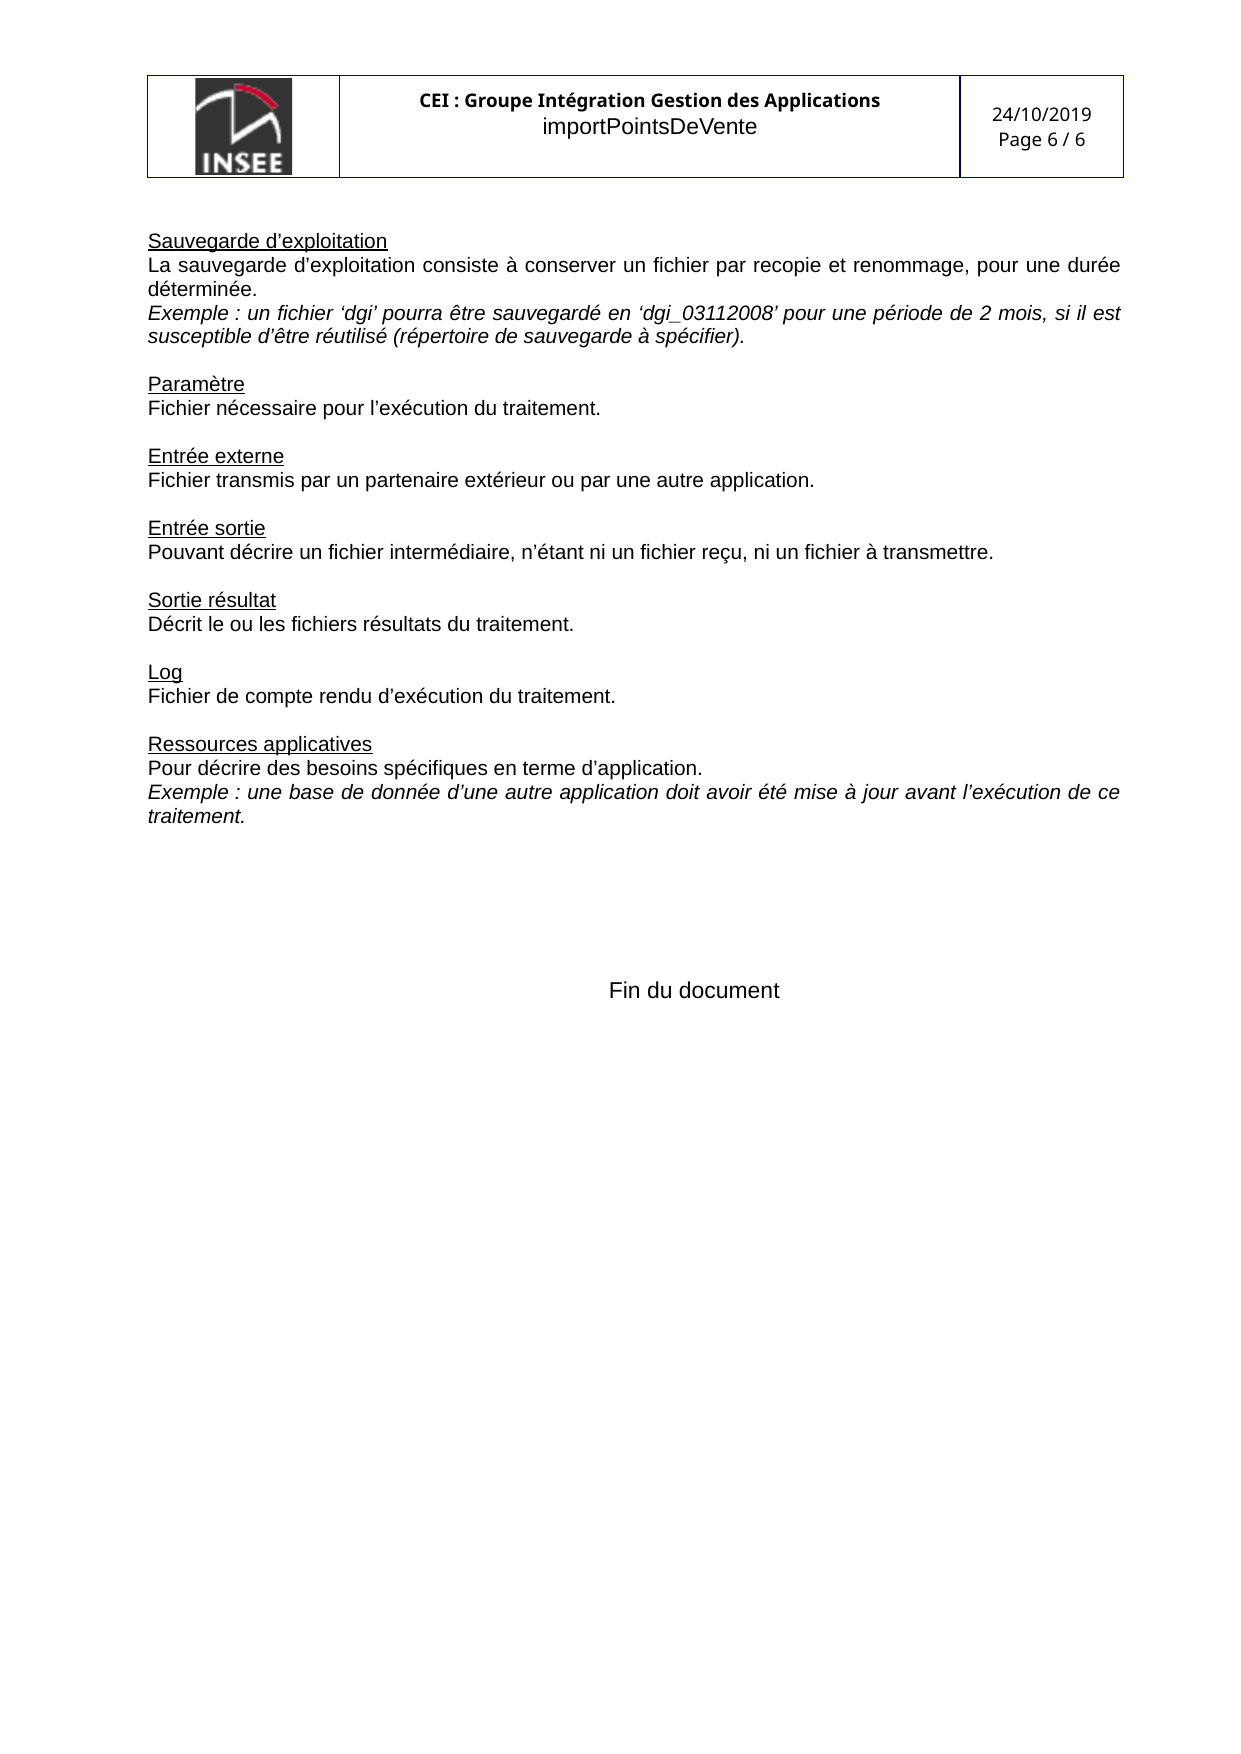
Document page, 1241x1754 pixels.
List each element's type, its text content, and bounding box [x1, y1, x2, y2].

text Sauvegarde d’exploitation [148, 228, 1122, 252]
text Fin du document [266, 977, 1122, 1003]
text Sortie résultat [148, 588, 1122, 612]
text Exemple : une base de donnée d’une autre application doit avoir été mise à jour avant l’exécution de ce traitement. [148, 779, 1122, 827]
text Pouvant décrire un fichier intermédiaire, n’étant ni un fichier reçu, ni un fichier à transmettre. [148, 540, 1122, 564]
text Pour décrire des besoins spécifiques en terme d’application. [148, 756, 1122, 779]
text Exemple : un fichier ‘dgi’ pourra être sauvegardé en ‘dgi_03112008’ pour une période de 2 mois, si il est susceptible d’être réutilisé (répertoire de sauvegarde à spécifier). [148, 300, 1122, 348]
text Paramètre [148, 372, 1122, 396]
text Fichier nécessaire pour l’exécution du traitement. [148, 396, 1122, 420]
text Entrée externe [148, 444, 1122, 468]
text La sauvegarde d’exploitation consiste à conserver un fichier par recopie et renommage, pour une durée déterminée. [148, 252, 1122, 300]
text Log [148, 660, 1122, 684]
picture [195, 78, 293, 175]
text Entrée sortie [148, 516, 1122, 540]
text Fichier transmis par un partenaire extérieur ou par une autre application. [148, 468, 1122, 492]
text Décrit le ou les fichiers résultats du traitement. [148, 612, 1122, 636]
text Ressources applicatives [148, 732, 1122, 756]
text Fichier de compte rendu d’exécution du traitement. [148, 684, 1122, 708]
